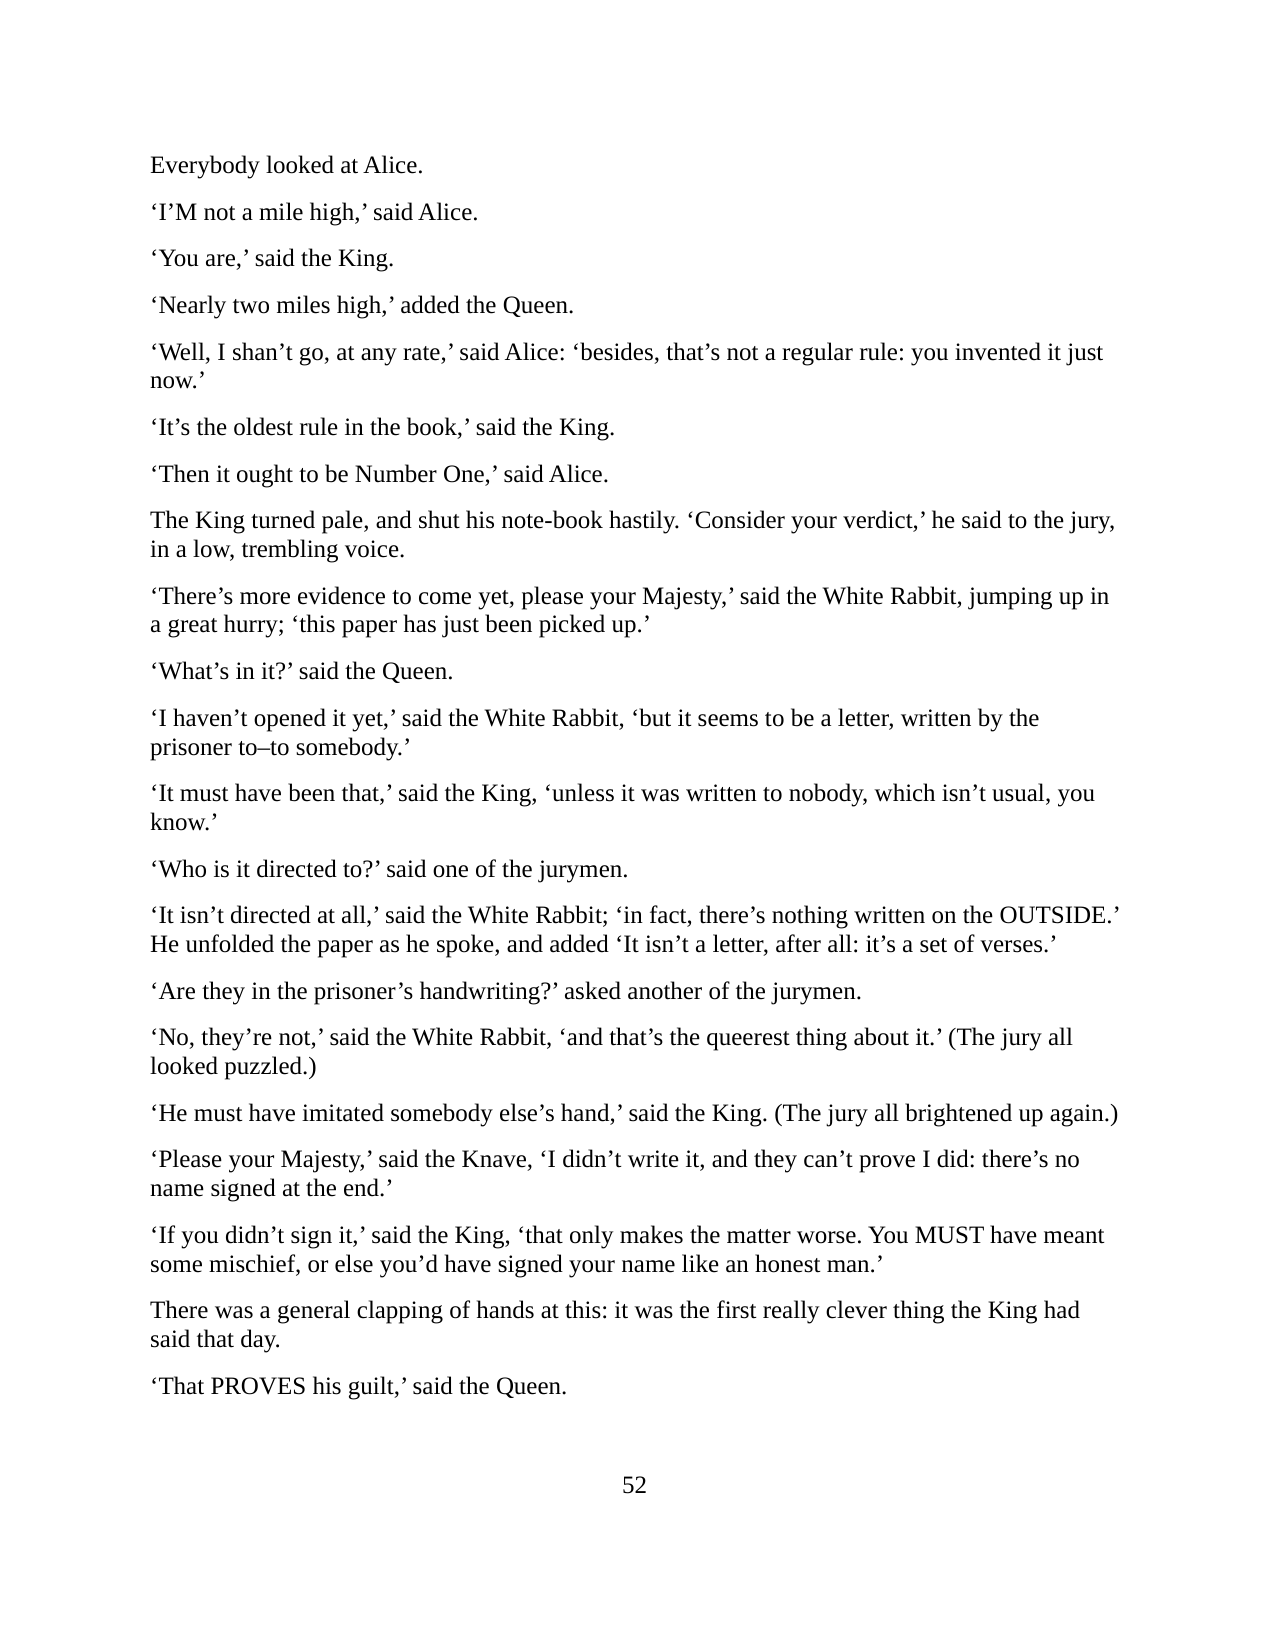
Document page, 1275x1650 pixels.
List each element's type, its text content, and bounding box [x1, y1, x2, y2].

text ‘That PROVES his guilt,’ said the Queen. [150, 1371, 1125, 1399]
text ‘I’M not a mile high,’ said Alice. [150, 197, 1125, 225]
text The King turned pale, and shut his note-book hastily. ‘Consider your verdict,’ he said to the jury, in a low, trembling voice. [150, 505, 1125, 563]
text ‘Then it ought to be Number One,’ said Alice. [150, 459, 1125, 487]
text ‘Well, I shan’t go, at any rate,’ said Alice: ‘besides, that’s not a regular rule: you invented it just now.’ [150, 337, 1125, 394]
text ‘It must have been that,’ said the King, ‘unless it was written to nobody, which isn’t usual, you know.’ [150, 778, 1125, 836]
text ‘He must have imitated somebody else’s hand,’ said the King. (The jury all brightened up again.) [150, 1098, 1125, 1127]
text ‘What’s in it?’ said the Queen. [150, 656, 1125, 685]
text ‘No, they’re not,’ said the White Rabbit, ‘and that’s the queerest thing about it.’ (The jury all looked puzzled.) [150, 1022, 1125, 1080]
text ‘Please your Majesty,’ said the Knave, ‘I didn’t write it, and they can’t prove I did: there’s no name signed at the end.’ [150, 1144, 1125, 1202]
text ‘There’s more evidence to come yet, please your Majesty,’ said the White Rabbit, jumping up in a great hurry; ‘this paper has just been picked up.’ [150, 581, 1125, 638]
text ‘You are,’ said the King. [150, 243, 1125, 272]
text ‘Are they in the prisoner’s handwriting?’ asked another of the jurymen. [150, 976, 1125, 1004]
text ‘It’s the oldest rule in the book,’ said the King. [150, 412, 1125, 441]
text ‘It isn’t directed at all,’ said the White Rabbit; ‘in fact, there’s nothing written on the OUTSIDE.’ He unfolded the paper as he spoke, and added ‘It isn’t a letter, after all: it’s a set of verses.’ [150, 900, 1125, 958]
text ‘I haven’t opened it yet,’ said the White Rabbit, ‘but it seems to be a letter, written by the prisoner to–to somebody.’ [150, 703, 1125, 760]
text ‘Nearly two miles high,’ added the Queen. [150, 290, 1125, 319]
text ‘If you didn’t sign it,’ said the King, ‘that only makes the matter worse. You MUST have meant some mischief, or else you’d have signed your name like an honest man.’ [150, 1220, 1125, 1277]
text Everybody looked at Alice. [150, 150, 1125, 179]
text ‘Who is it directed to?’ said one of the jurymen. [150, 854, 1125, 882]
text There was a general clapping of hands at this: it was the first really clever thing the King had said that day. [150, 1295, 1125, 1353]
